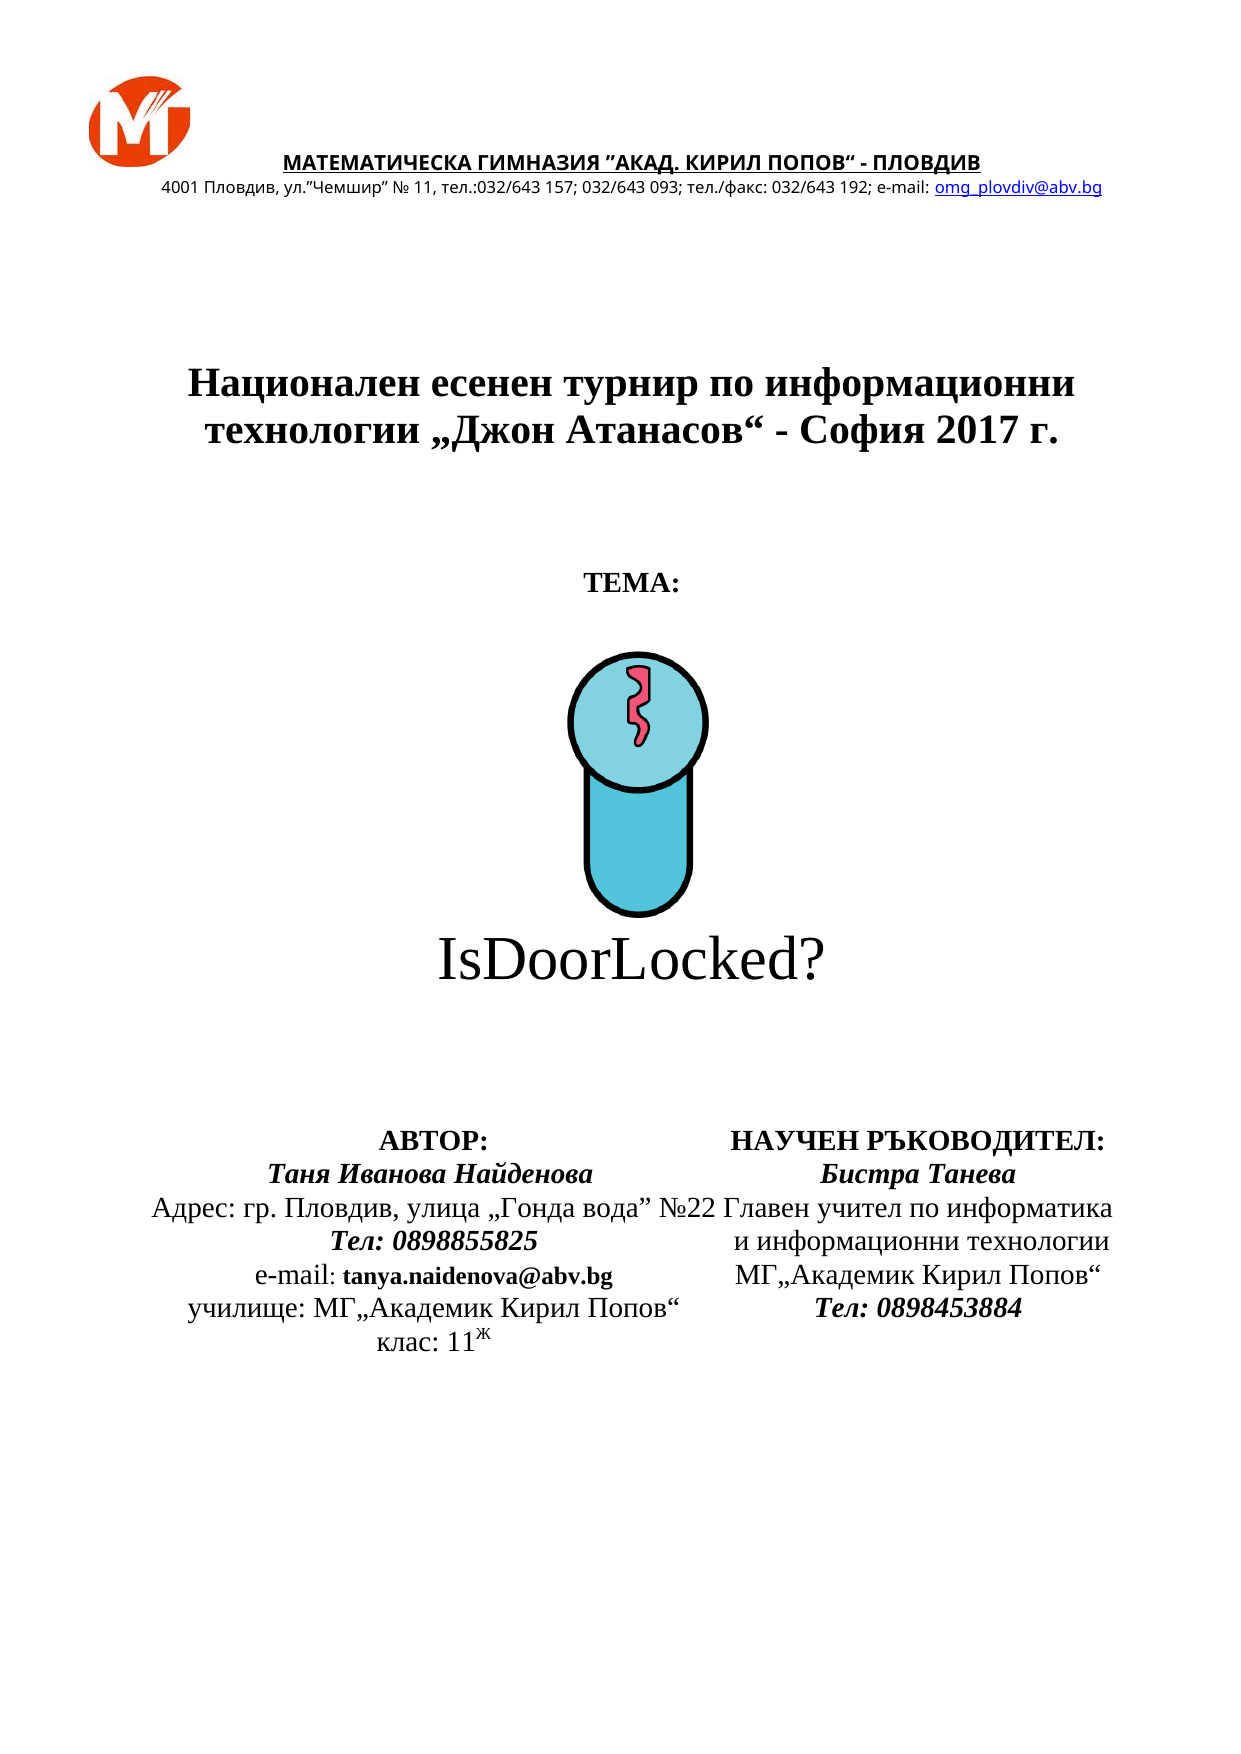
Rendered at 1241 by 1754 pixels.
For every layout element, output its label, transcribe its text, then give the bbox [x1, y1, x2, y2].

table_header АВТОР: Таня Иванова Найденова Адрес: гр. Пловдив, улица „Гонда вода” №22 Тел: 0898855825 e-mail: tanya.naidenova@abv.bg училище: МГ„Академик Кирил Попов“ клас: 11Ж [148, 1123, 719, 1391]
text ТЕМА: [148, 566, 1116, 599]
text МАТЕМАТИЧЕСКА ГИМНАЗИЯ ”АКАД. КИРИЛ ПОПОВ“ - ПЛОВДИВ [148, 148, 1116, 176]
text Национален есенен турнир по информационни технологии „Джон Атанасов“ - София 2017 г. [148, 357, 1116, 453]
table_header НАУЧЕН РЪКОВОДИТЕЛ: Бистра Танева Главен учител по информатика и информационни технологии МГ„Академик Кирил Попов“ Тел: 0898453884 [720, 1123, 1116, 1391]
text 4001 Пловдив, ул.”Чемшир” № 11, тел.:032/643 157; 032/643 093; тел./факс: 032/643 192; e-mail: omg_plovdiv@abv.bg [148, 176, 1116, 199]
picture [88, 76, 191, 167]
text IsDoorLocked? [148, 633, 1116, 993]
picture [501, 647, 775, 922]
